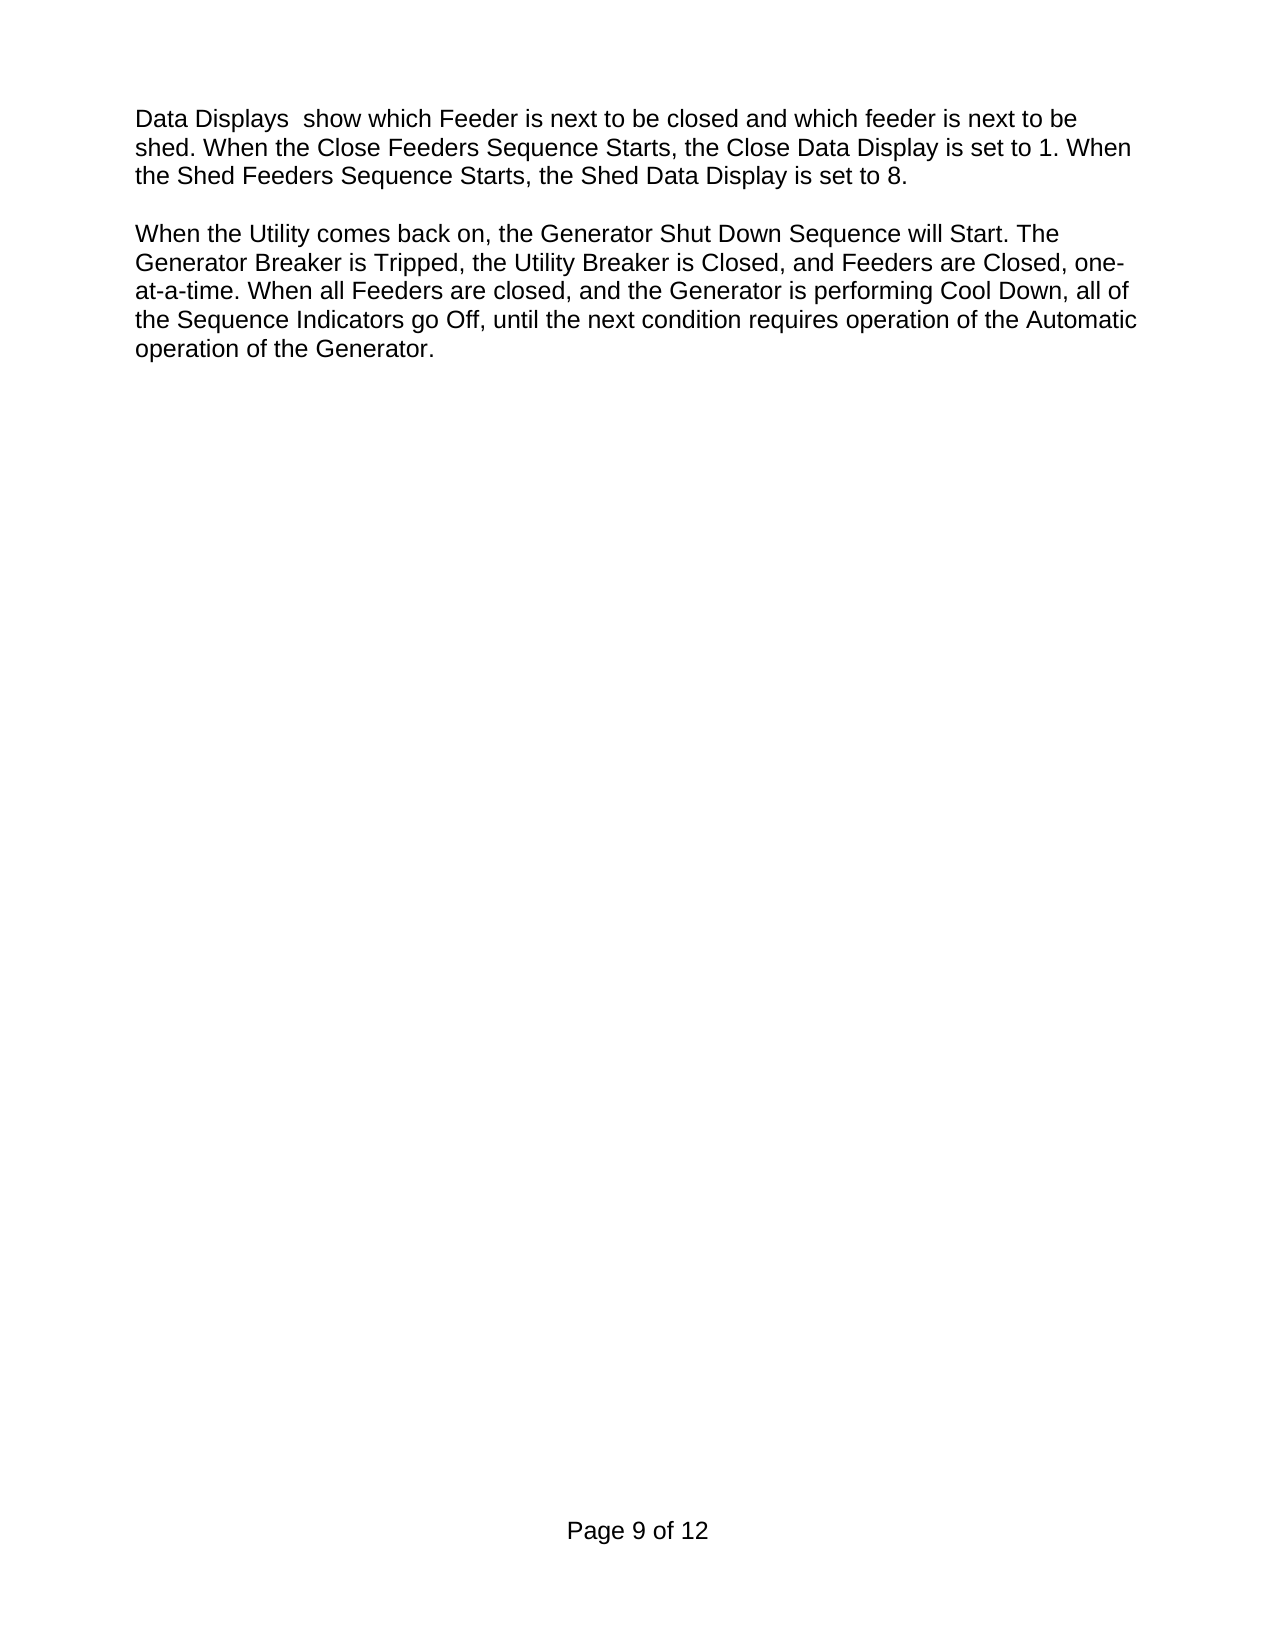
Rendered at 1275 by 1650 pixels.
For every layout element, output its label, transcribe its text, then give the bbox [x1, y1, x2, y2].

text When the Utility comes back on, the Generator Shut Down Sequence will Start. The Generator Breaker is Tripped, the Utility Breaker is Closed, and Feeders are Closed, one-at-a-time. When all Feeders are closed, and the Generator is performing Cool Down, all of the Sequence Indicators go Off, until the next condition requires operation of the Automatic operation of the Generator. [135, 219, 1140, 362]
text Data Displays show which Feeder is next to be closed and which feeder is next to be shed. When the Close Feeders Sequence Starts, the Close Data Display is set to 1. When the Shed Feeders Sequence Starts, the Shed Data Display is set to 8. [135, 104, 1140, 190]
